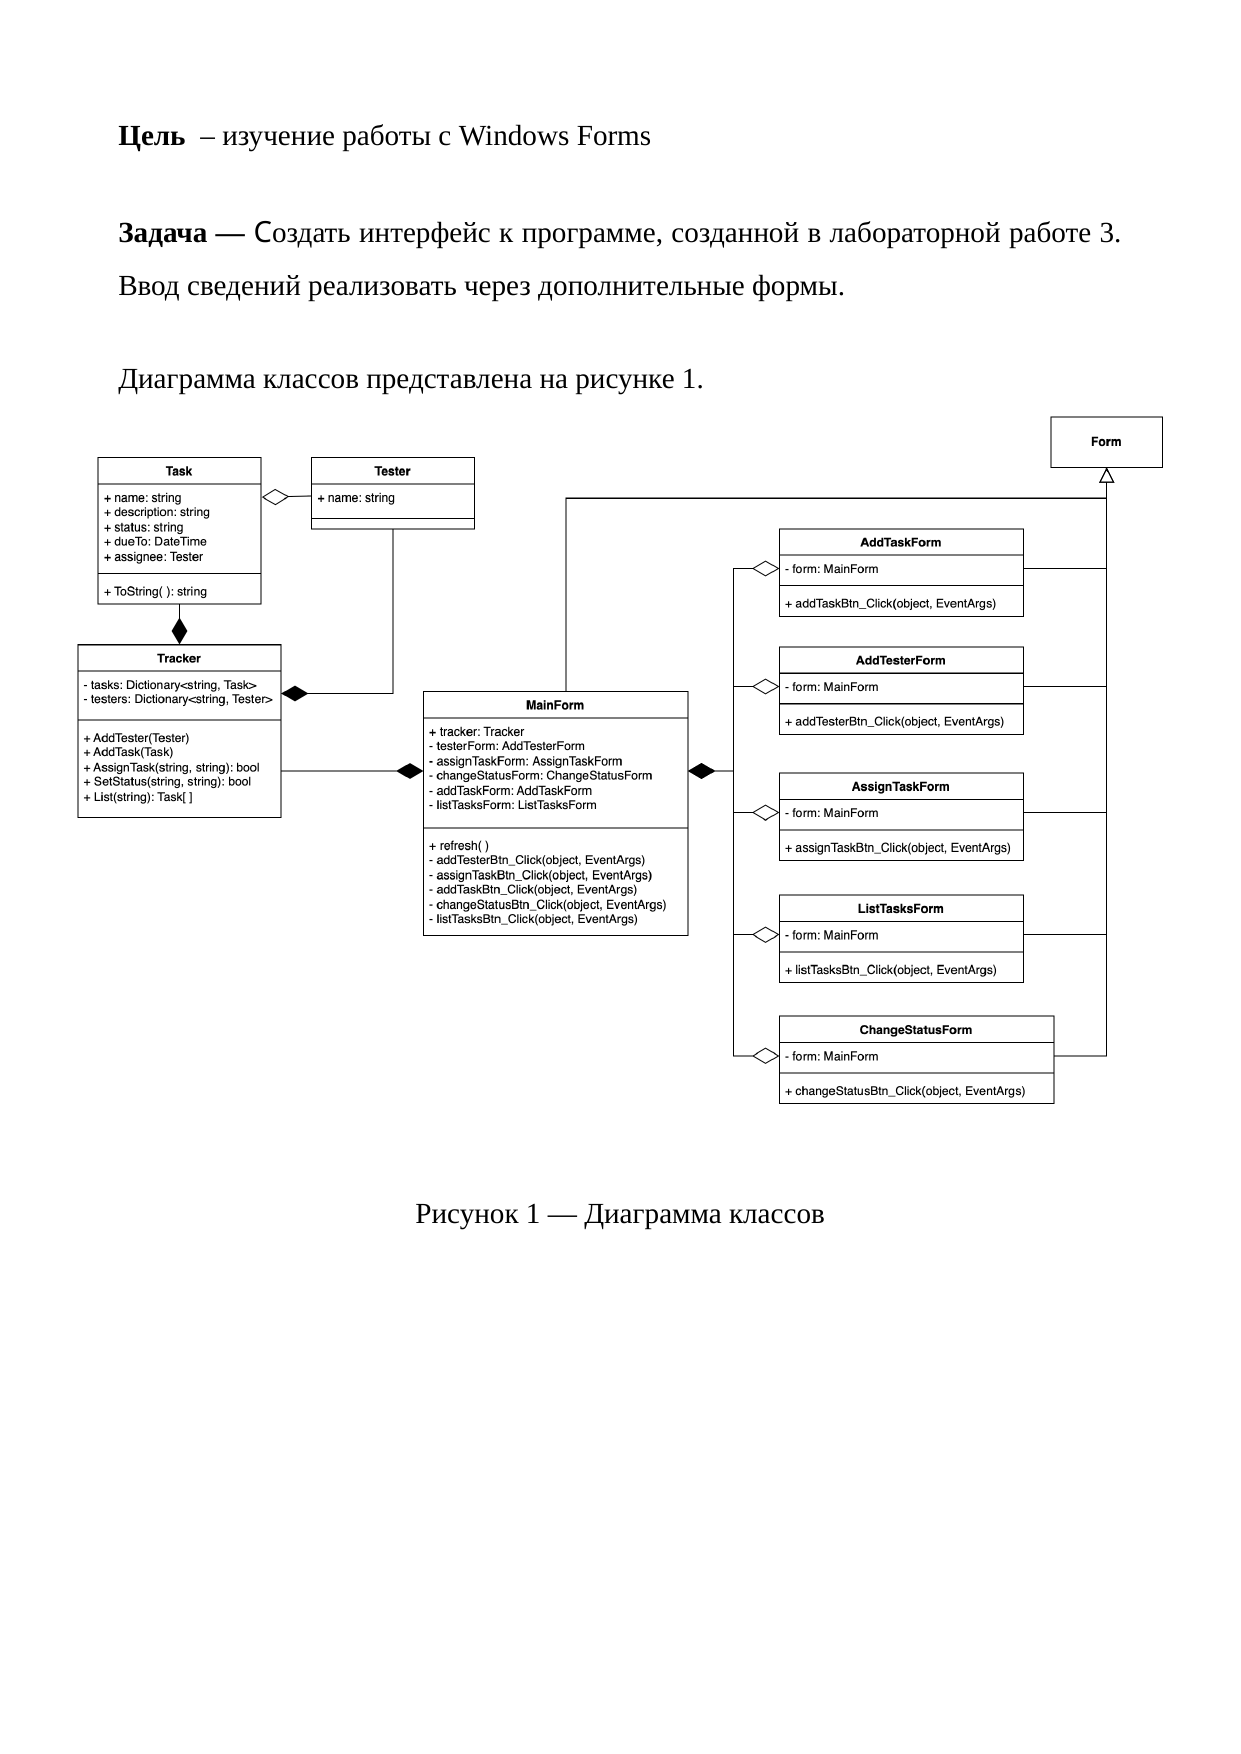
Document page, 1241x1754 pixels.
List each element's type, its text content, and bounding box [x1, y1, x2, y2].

text Цель – изучение работы с Windows Forms [118, 118, 1122, 152]
picture [72, 411, 1168, 1112]
text Диаграмма классов представлена на рисунке 1. [118, 361, 1122, 395]
text Задача — Создать интерфейс к программе, созданной в лабораторной работе 3. Ввод сведений реализовать через дополнительные формы. [118, 212, 1122, 302]
text Рисунок 1 — Диаграмма классов [118, 1196, 1122, 1229]
